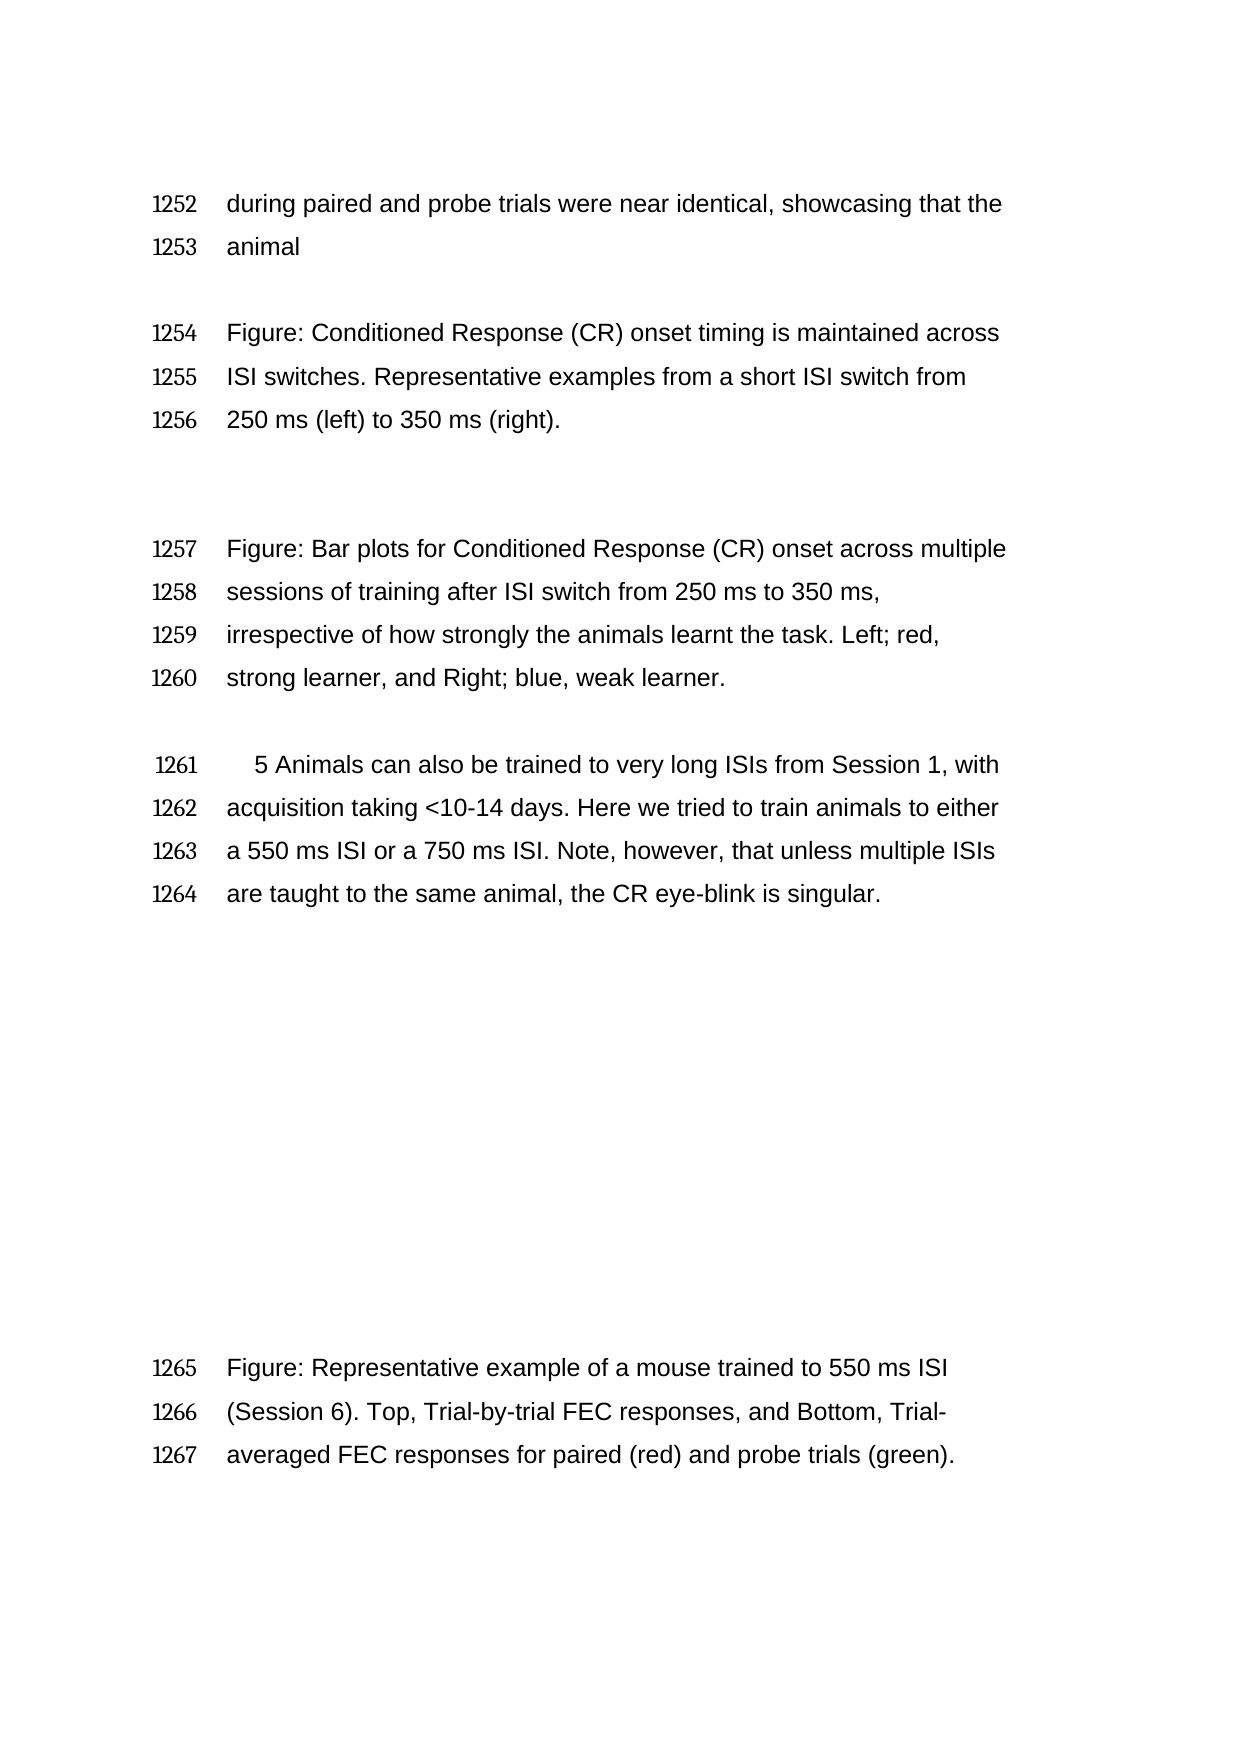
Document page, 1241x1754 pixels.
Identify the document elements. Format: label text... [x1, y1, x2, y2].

text Figure: Conditioned Response (CR) onset timing is maintained across ISI switches. Representative examples from a short ISI switch from 250 ms (left) to 350 ms (right). [226, 318, 1014, 433]
text Figure: Representative example of a mouse trained to 550 ms ISI (Session 6). Top, Trial-by-trial FEC responses, and Bottom, Trial-averaged FEC responses for paired (red) and probe trials (green). [226, 1353, 1014, 1468]
text during paired and probe trials were near identical, showcasing that the animal [226, 189, 1014, 261]
text Figure: Bar plots for Conditioned Response (CR) onset across multiple sessions of training after ISI switch from 250 ms to 350 ms, irrespective of how strongly the animals learnt the task. Left; red, strong learner, and Right; blue, weak learner. [226, 534, 1014, 692]
text 5 Animals can also be trained to very long ISIs from Session 1, with acquisition taking <10-14 days. Here we tried to train animals to either a 550 ms ISI or a 750 ms ISI. Note, however, that unless multiple ISIs are taught to the same animal, the CR eye-blink is singular. [226, 749, 1014, 908]
